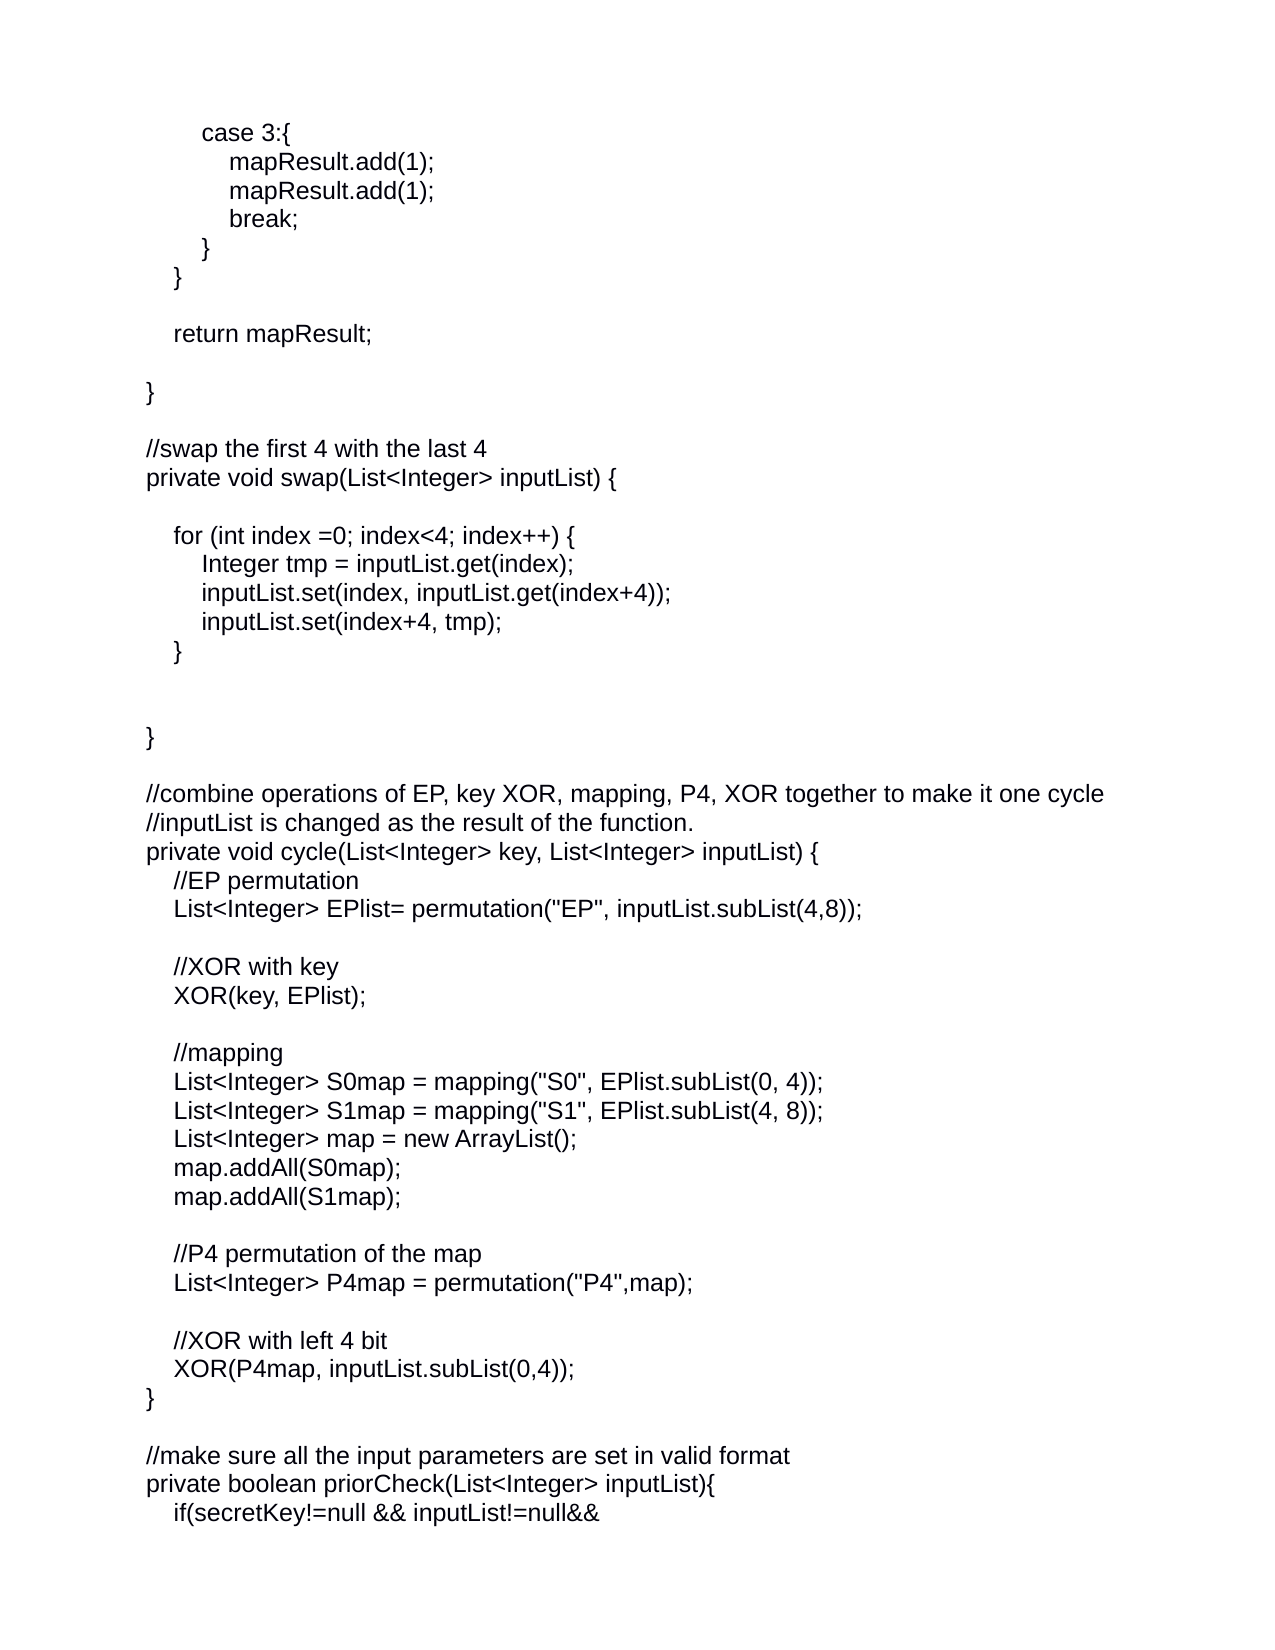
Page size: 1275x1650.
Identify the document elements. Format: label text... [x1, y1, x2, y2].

text case 3:{ [118, 118, 1157, 147]
text Integer tmp = inputList.get(index); [118, 549, 1157, 578]
text private void swap(List<Integer> inputList) { [118, 463, 1157, 492]
text //inputList is changed as the result of the function. [118, 808, 1157, 837]
text break; [118, 204, 1157, 233]
text map.addAll(S1map); [118, 1182, 1157, 1211]
text return mapResult; [118, 319, 1157, 348]
text mapResult.add(1); [118, 176, 1157, 204]
text //P4 permutation of the map [118, 1239, 1157, 1268]
text private void cycle(List<Integer> key, List<Integer> inputList) { [118, 837, 1157, 866]
text List<Integer> S1map = mapping("S1", EPlist.subList(4, 8)); [118, 1096, 1157, 1124]
text if(secretKey!=null && inputList!=null&& [118, 1498, 1157, 1527]
text //XOR with left 4 bit [118, 1326, 1157, 1354]
text map.addAll(S0map); [118, 1153, 1157, 1182]
text List<Integer> S0map = mapping("S0", EPlist.subList(0, 4)); [118, 1067, 1157, 1096]
text List<Integer> EPlist= permutation("EP", inputList.subList(4,8)); [118, 894, 1157, 923]
text //mapping [118, 1038, 1157, 1067]
text } [118, 233, 1157, 262]
text List<Integer> P4map = permutation("P4",map); [118, 1268, 1157, 1297]
text private boolean priorCheck(List<Integer> inputList){ [118, 1469, 1157, 1498]
text List<Integer> map = new ArrayList(); [118, 1124, 1157, 1153]
text //make sure all the input parameters are set in valid format [118, 1441, 1157, 1469]
text //XOR with key [118, 952, 1157, 981]
text } [118, 636, 1157, 664]
text for (int index =0; index<4; index++) { [118, 521, 1157, 549]
text //combine operations of EP, key XOR, mapping, P4, XOR together to make it one cycle [118, 779, 1157, 808]
text } [118, 1383, 1157, 1412]
text XOR(key, EPlist); [118, 981, 1157, 1009]
text XOR(P4map, inputList.subList(0,4)); [118, 1354, 1157, 1383]
text } [118, 377, 1157, 406]
text inputList.set(index, inputList.get(index+4)); [118, 578, 1157, 607]
text inputList.set(index+4, tmp); [118, 607, 1157, 636]
text //swap the first 4 with the last 4 [118, 434, 1157, 463]
text } [118, 722, 1157, 751]
text mapResult.add(1); [118, 147, 1157, 176]
text } [118, 262, 1157, 291]
text //EP permutation [118, 866, 1157, 894]
